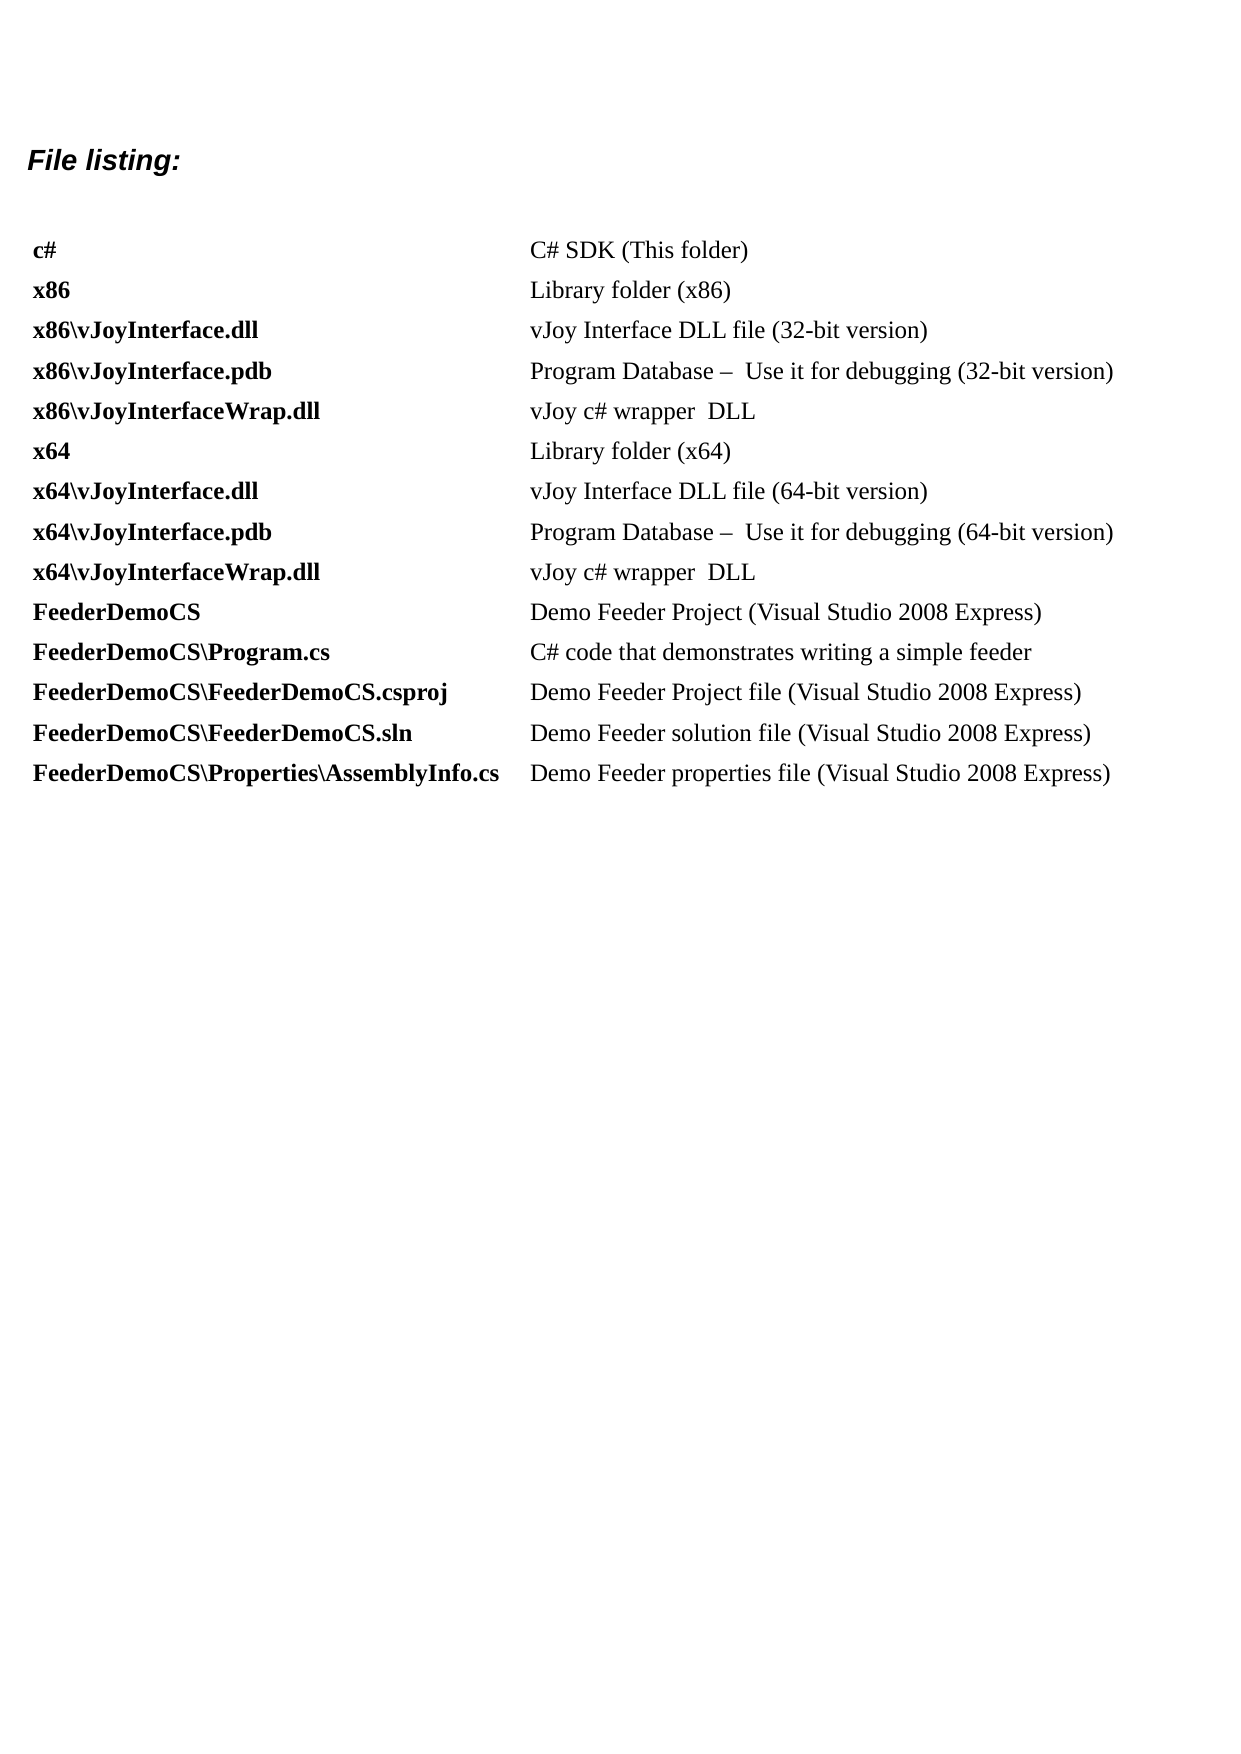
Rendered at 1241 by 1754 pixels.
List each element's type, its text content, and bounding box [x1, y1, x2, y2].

table_cell Program Database – Use it for debugging (32-bit version) [524, 350, 1209, 390]
table_cell x64\vJoyInterface.dll [27, 471, 524, 511]
table_cell Demo Feeder Project (Visual Studio 2008 Express) [524, 591, 1209, 631]
table_cell FeederDemoCS [27, 591, 524, 631]
table_cell c# [27, 229, 524, 269]
table_cell vJoy c# wrapper DLL [524, 551, 1209, 591]
table_cell FeederDemoCS\Program.cs [27, 631, 524, 672]
table_header FeederDemoCS\FeederDemoCS.sln [27, 712, 524, 752]
table_cell vJoy Interface DLL file (32-bit version) [524, 310, 1209, 350]
table_cell x86\vJoyInterface.pdb [27, 350, 524, 390]
table_cell x64\vJoyInterface.pdb [27, 511, 524, 551]
table_cell Library folder (x86) [524, 270, 1209, 310]
table_cell Program Database – Use it for debugging (64-bit version) [524, 511, 1209, 551]
table_cell x64 [27, 430, 524, 471]
table_cell Demo Feeder properties file (Visual Studio 2008 Express) [524, 752, 1209, 792]
table_header [524, 189, 1209, 229]
table_header Demo Feeder solution file (Visual Studio 2008 Express) [524, 712, 1209, 752]
subtitle File listing: [27, 143, 1209, 177]
table_cell x86 [27, 270, 524, 310]
table_cell x86\vJoyInterface.dll [27, 310, 524, 350]
table_cell FeederDemoCS\Properties\AssemblyInfo.cs [27, 752, 524, 792]
table_cell Demo Feeder Project file (Visual Studio 2008 Express) [524, 672, 1209, 712]
table_cell vJoy Interface DLL file (64-bit version) [524, 471, 1209, 511]
table_cell Library folder (x64) [524, 430, 1209, 471]
table_cell C# code that demonstrates writing a simple feeder [524, 631, 1209, 672]
table_cell C# SDK (This folder) [524, 229, 1209, 269]
table_cell FeederDemoCS\FeederDemoCS.csproj [27, 672, 524, 712]
table_cell vJoy c# wrapper DLL [524, 390, 1209, 430]
table_cell x64\vJoyInterfaceWrap.dll [27, 551, 524, 591]
table_cell x86\vJoyInterfaceWrap.dll [27, 390, 524, 430]
table_header [27, 189, 524, 229]
